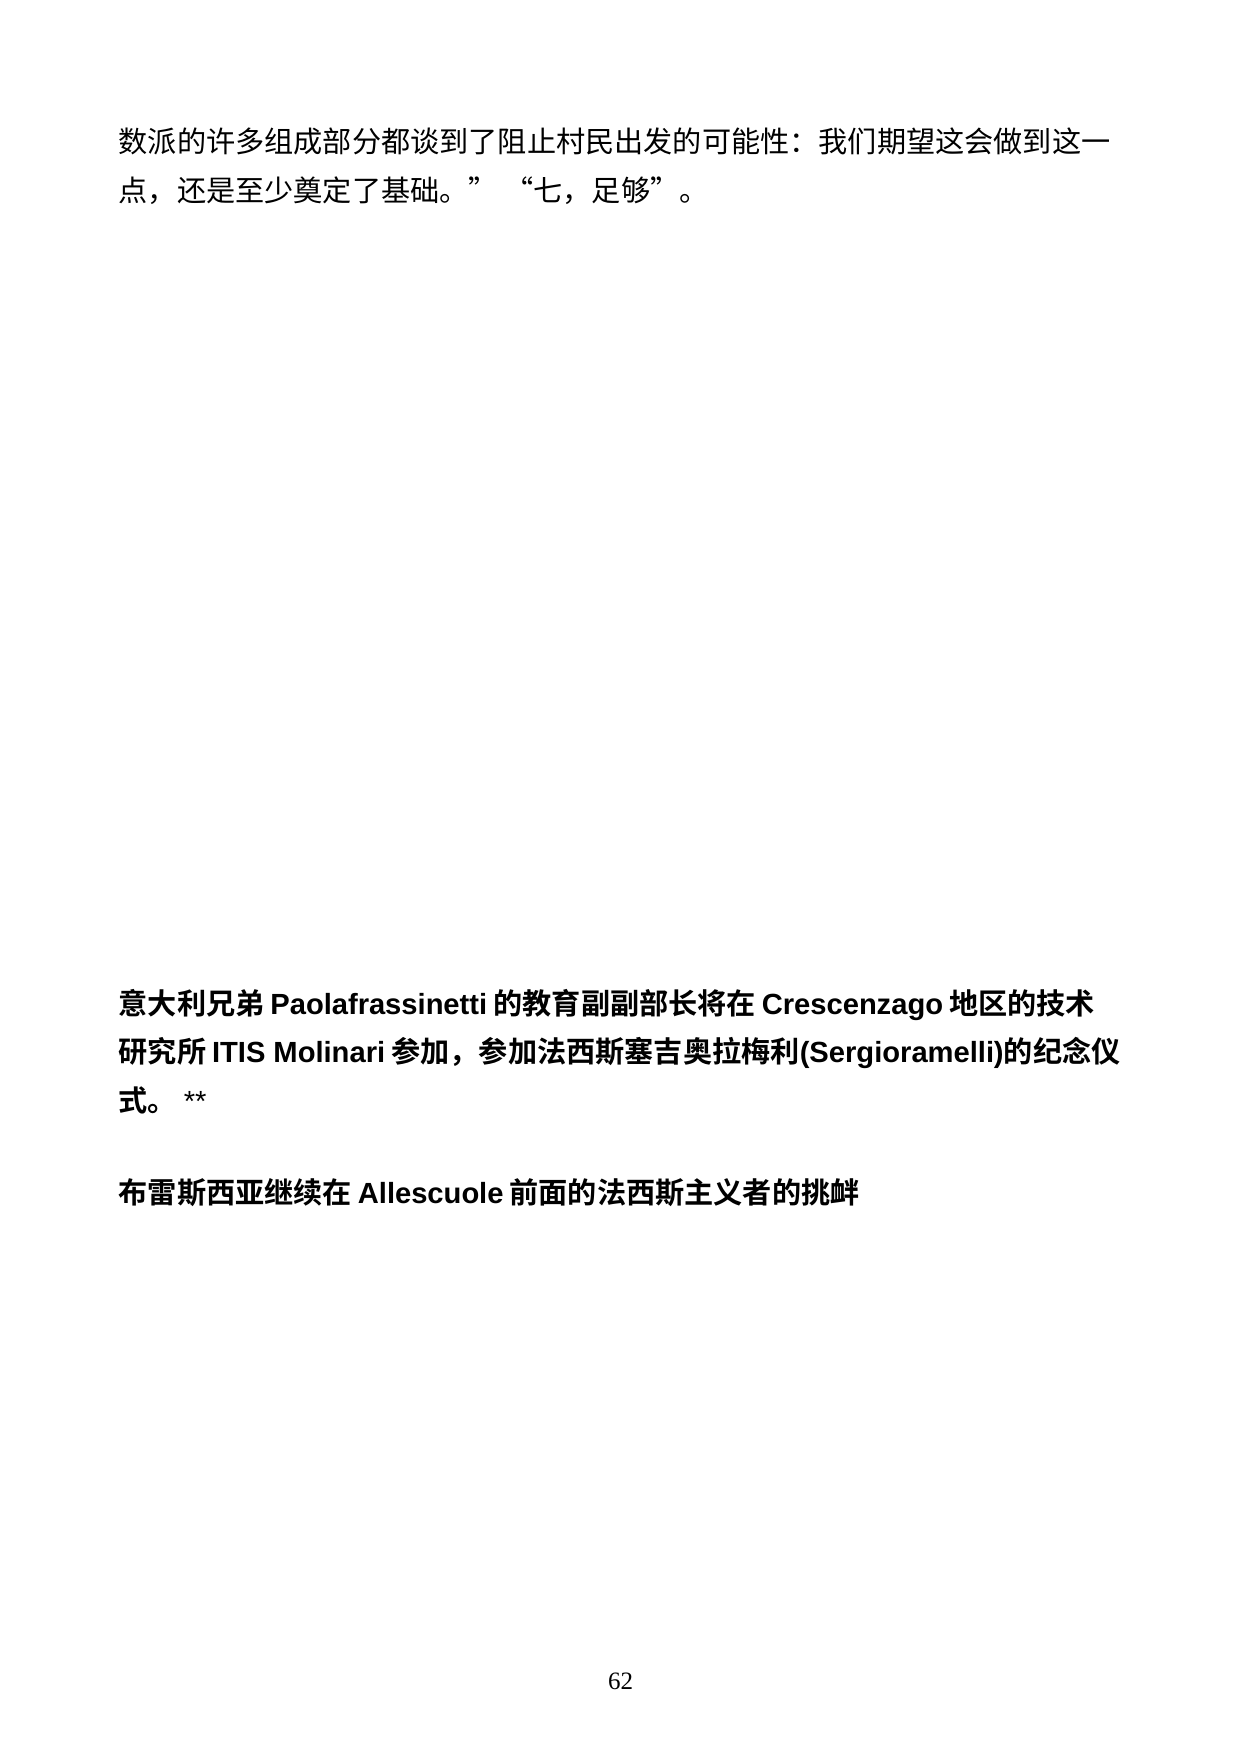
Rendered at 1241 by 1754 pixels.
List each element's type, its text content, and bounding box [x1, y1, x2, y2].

text 数派的许多组成部分都谈到了阻止村民出发的可能性：我们期望这会做到这一点，还是至少奠定了基础。” “七，足够”。 [118, 118, 1122, 209]
text 布雷斯西亚继续在Allescuole前面的法西斯主义者的挑衅 [118, 1169, 1122, 1212]
text 意大利兄弟Paolafrassinetti的教育副副部长将在Crescenzago地区的技术研究所ITIS Molinari参加，参加法西斯塞吉奥拉梅利(Sergioramelli)的纪念仪式。 ** [118, 981, 1122, 1120]
